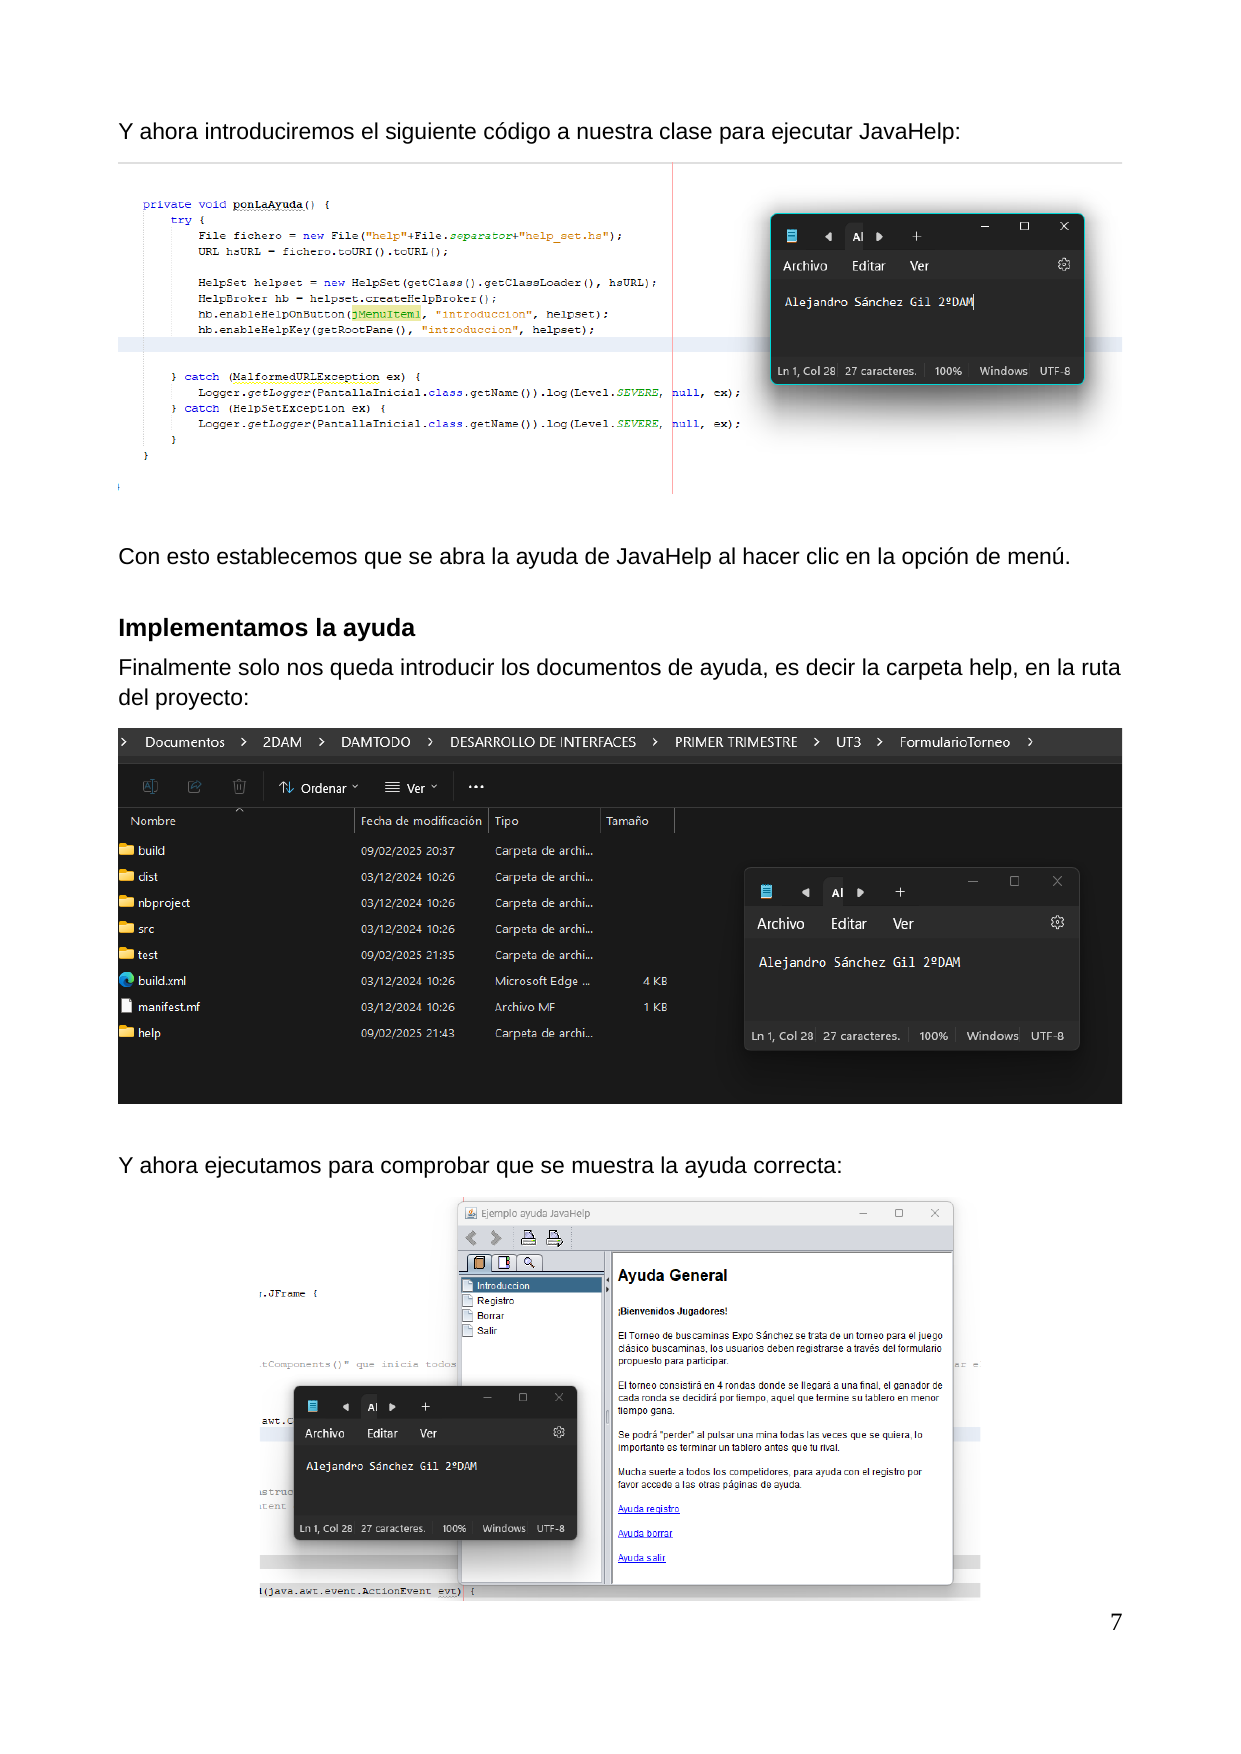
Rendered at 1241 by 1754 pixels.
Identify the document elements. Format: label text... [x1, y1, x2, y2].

text Y ahora ejecutamos para comprobar que se muestra la ayuda correcta: [118, 1152, 1122, 1178]
picture [118, 728, 1123, 1104]
picture [118, 162, 1123, 494]
text Y ahora introduciremos el siguiente código a nuestra clase para ejecutar JavaHelp: [118, 118, 1122, 144]
text Finalmente solo nos queda introducir los documentos de ayuda, es decir la carpeta help, en la ruta del proyecto: [118, 654, 1122, 710]
text Con esto establecemos que se abra la ayuda de JavaHelp al hacer clic en la opción de menú. [118, 543, 1122, 569]
picture [259, 1197, 981, 1601]
subtitle Implementamos la ayuda [118, 612, 1122, 641]
